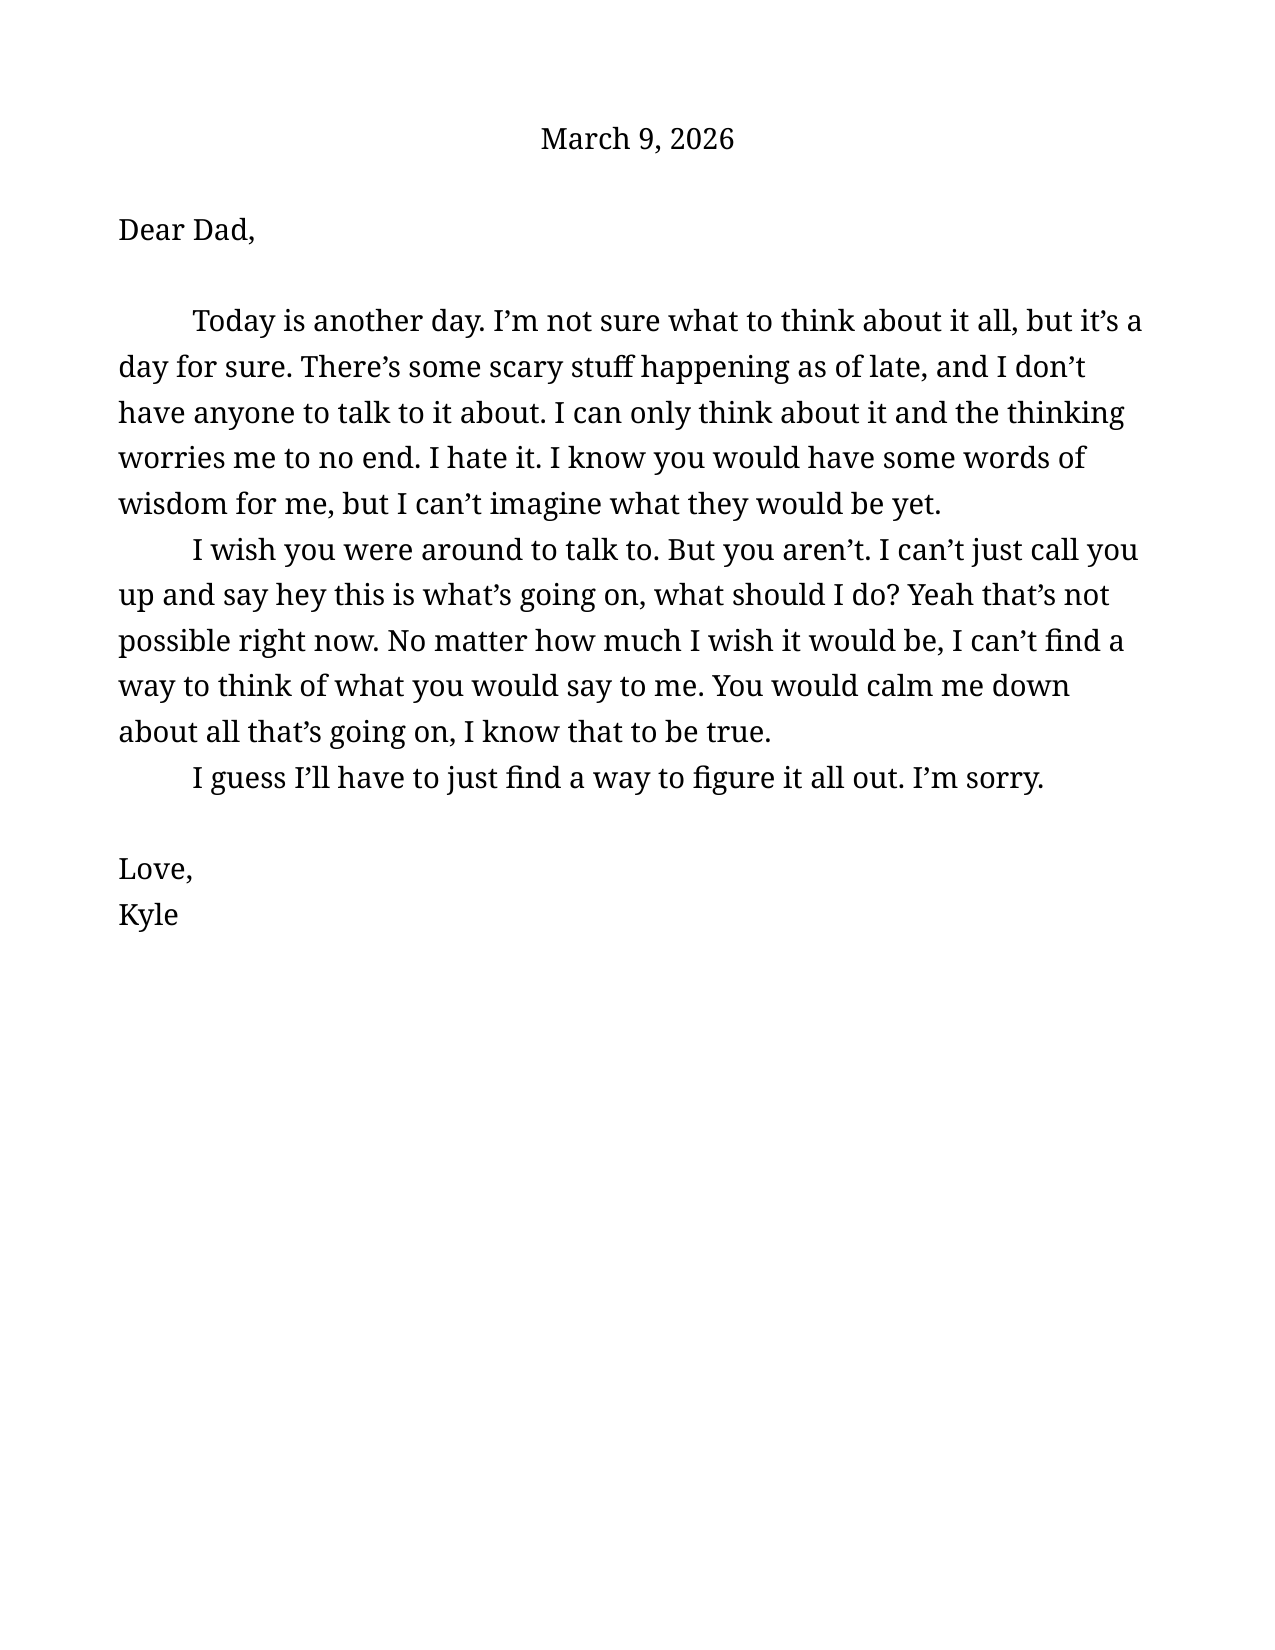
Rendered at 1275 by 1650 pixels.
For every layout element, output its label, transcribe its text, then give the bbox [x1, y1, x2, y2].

text I wish you were around to talk to. But you aren’t. I can’t just call you up and say hey this is what’s going on, what should I do? Yeah that’s not possible right now. No matter how much I wish it would be, I can’t find a way to think of what you would say to me. You would calm me down about all that’s going on, I know that to be true. [118, 529, 1157, 751]
text Today is another day. I’m not sure what to think about it all, but it’s a day for sure. There’s some scary stuff happening as of late, and I don’t have anyone to talk to it about. I can only think about it and the thinking worries me to no end. I hate it. I know you would have some words of wisdom for me, but I can’t imagine what they would be yet. [118, 301, 1157, 523]
text I guess I’ll have to just find a way to figure it all out. I’m sorry. [118, 757, 1157, 797]
text Dear Dad, [118, 209, 1157, 249]
text Love, [118, 848, 1157, 888]
text March 9, 2026 [118, 118, 1157, 158]
text Kyle [118, 894, 1157, 933]
